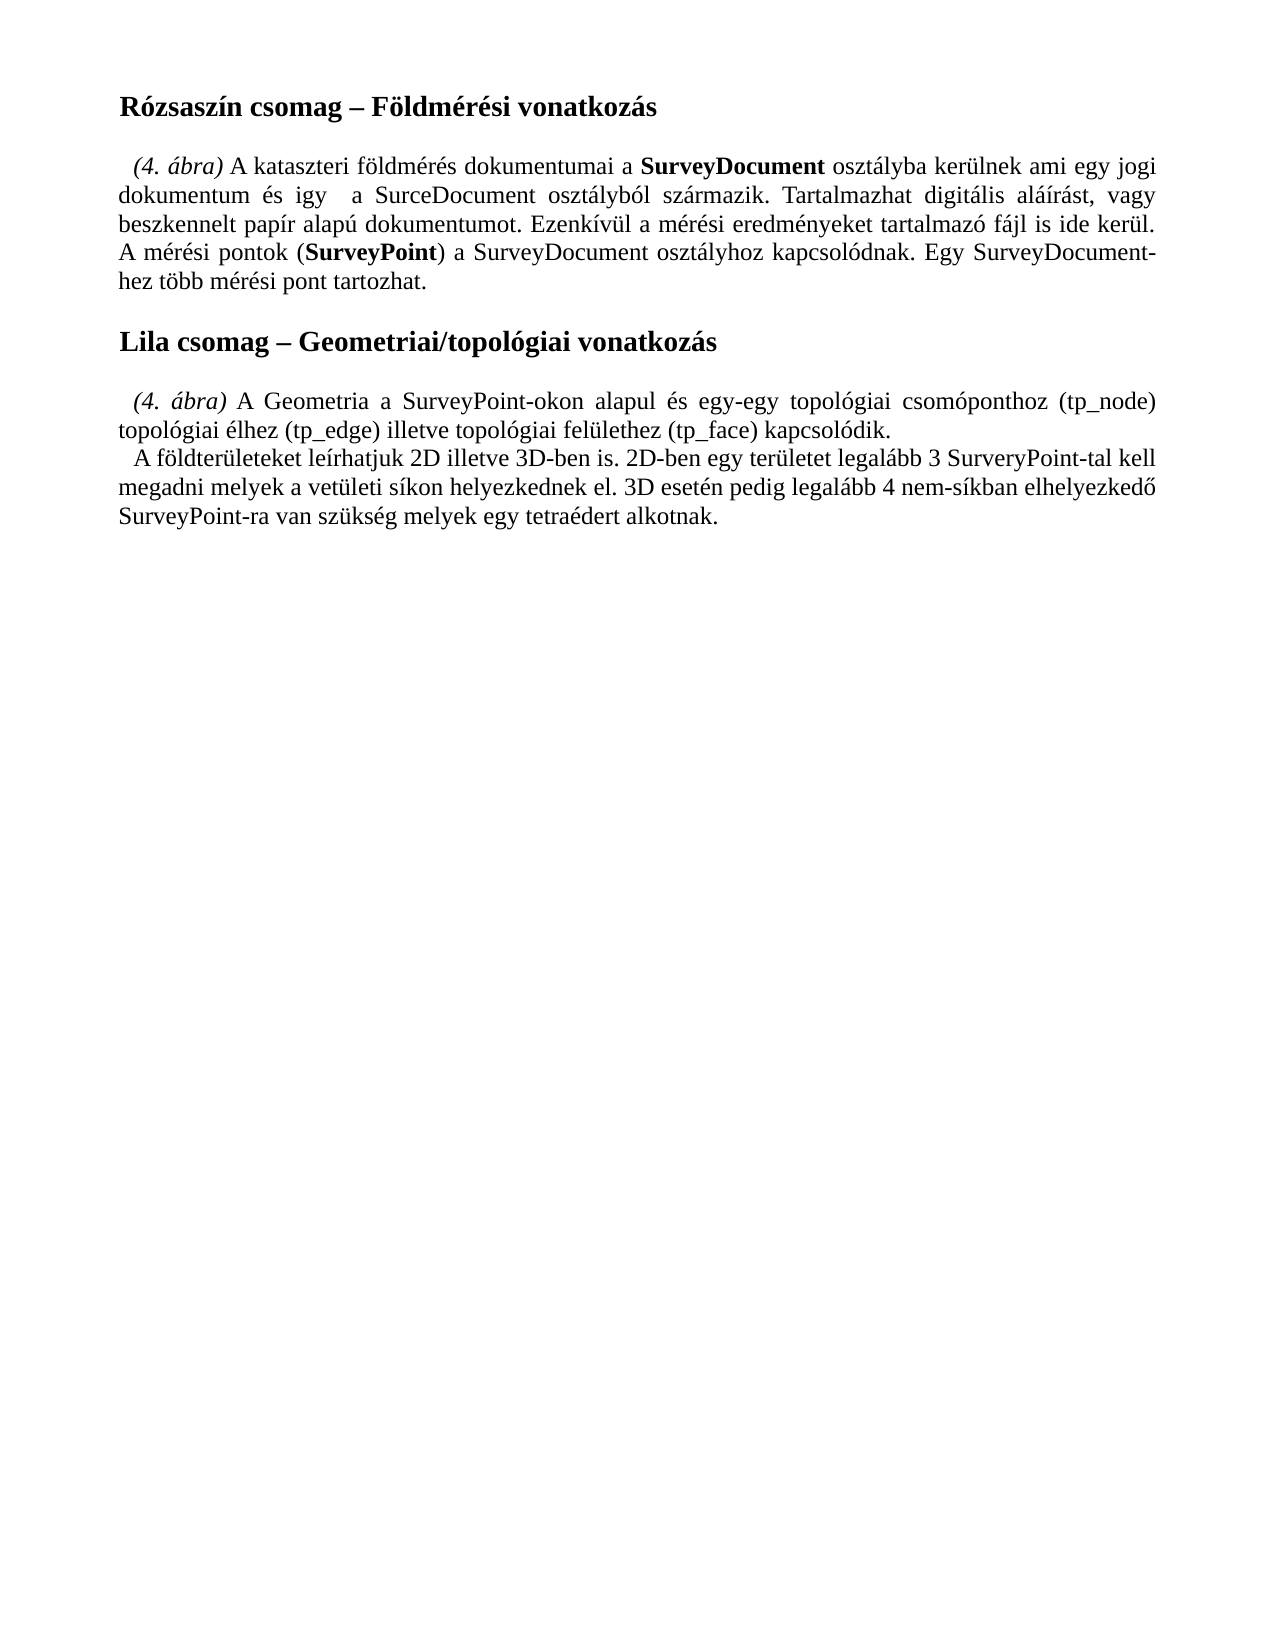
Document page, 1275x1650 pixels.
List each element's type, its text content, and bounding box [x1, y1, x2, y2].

text Rózsaszín csomag – Földmérési vonatkozás [118, 89, 1157, 122]
text (4. ábra) A kataszteri földmérés dokumentumai a SurveyDocument osztályba kerülnek ami egy jogi dokumentum és igy a SurceDocument osztályból származik. Tartalmazhat digitális aláírást, vagy beszkennelt papír alapú dokumentumot. Ezenkívül a mérési eredményeket tartalmazó fájl is ide kerül. A mérési pontok (SurveyPoint) a SurveyDocument osztályhoz kapcsolódnak. Egy SurveyDocument-hez több mérési pont tartozhat. [118, 151, 1157, 295]
text (4. ábra) A Geometria a SurveyPoint-okon alapul és egy-egy topológiai csomóponthoz (tp_node) topológiai élhez (tp_edge) illetve topológiai felülethez (tp_face) kapcsolódik. [118, 386, 1157, 443]
text A földterületeket leírhatjuk 2D illetve 3D-ben is. 2D-ben egy területet legalább 3 SurveryPoint-tal kell megadni melyek a vetületi síkon helyezkednek el. 3D esetén pedig legalább 4 nem-síkban elhelyezkedő SurveyPoint-ra van szükség melyek egy tetraédert alkotnak. [118, 443, 1157, 530]
text Lila csomag – Geometriai/topológiai vonatkozás [118, 324, 1157, 357]
